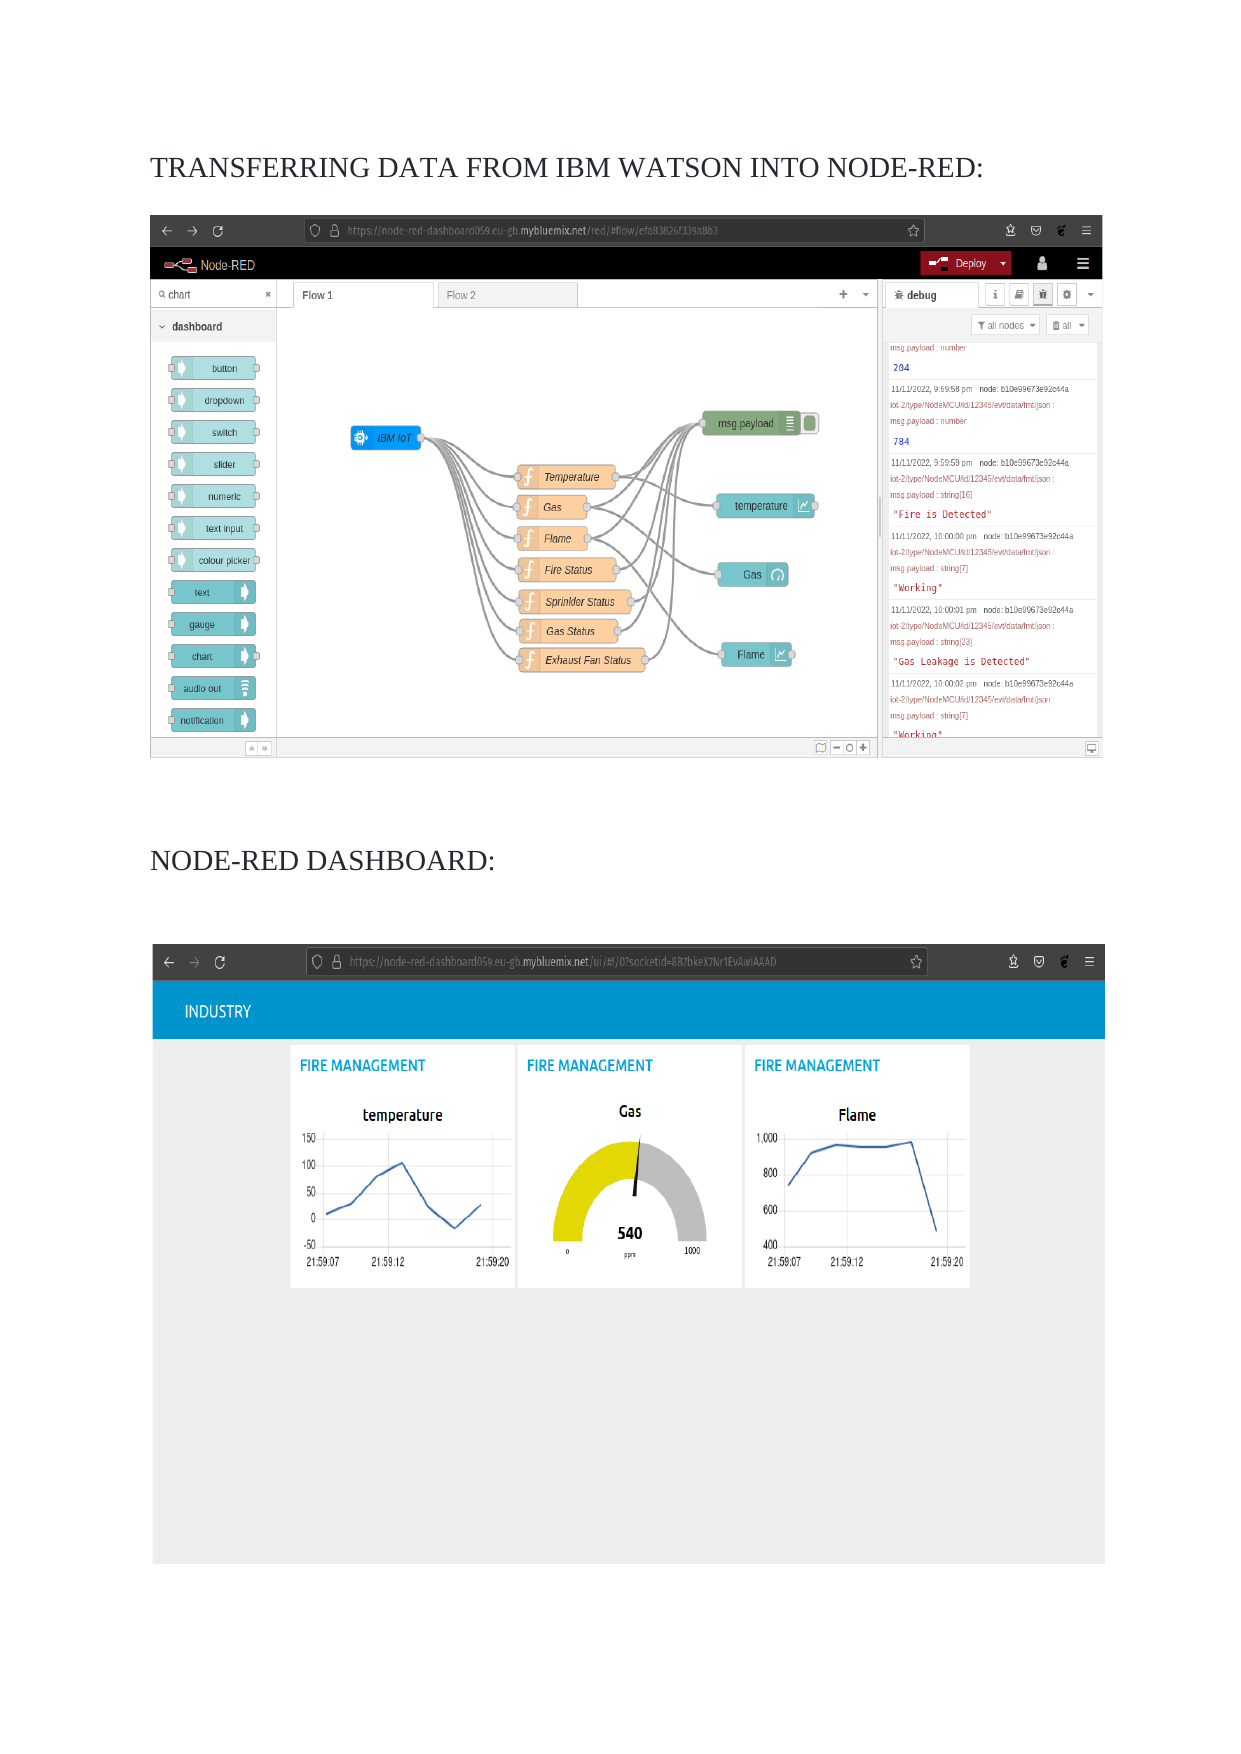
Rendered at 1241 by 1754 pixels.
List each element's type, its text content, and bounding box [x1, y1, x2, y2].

text NODE-RED DASHBOARD: [150, 843, 1090, 877]
text TRANSFERRING DATA FROM IBM WATSON INTO NODE-RED: [150, 150, 1090, 183]
